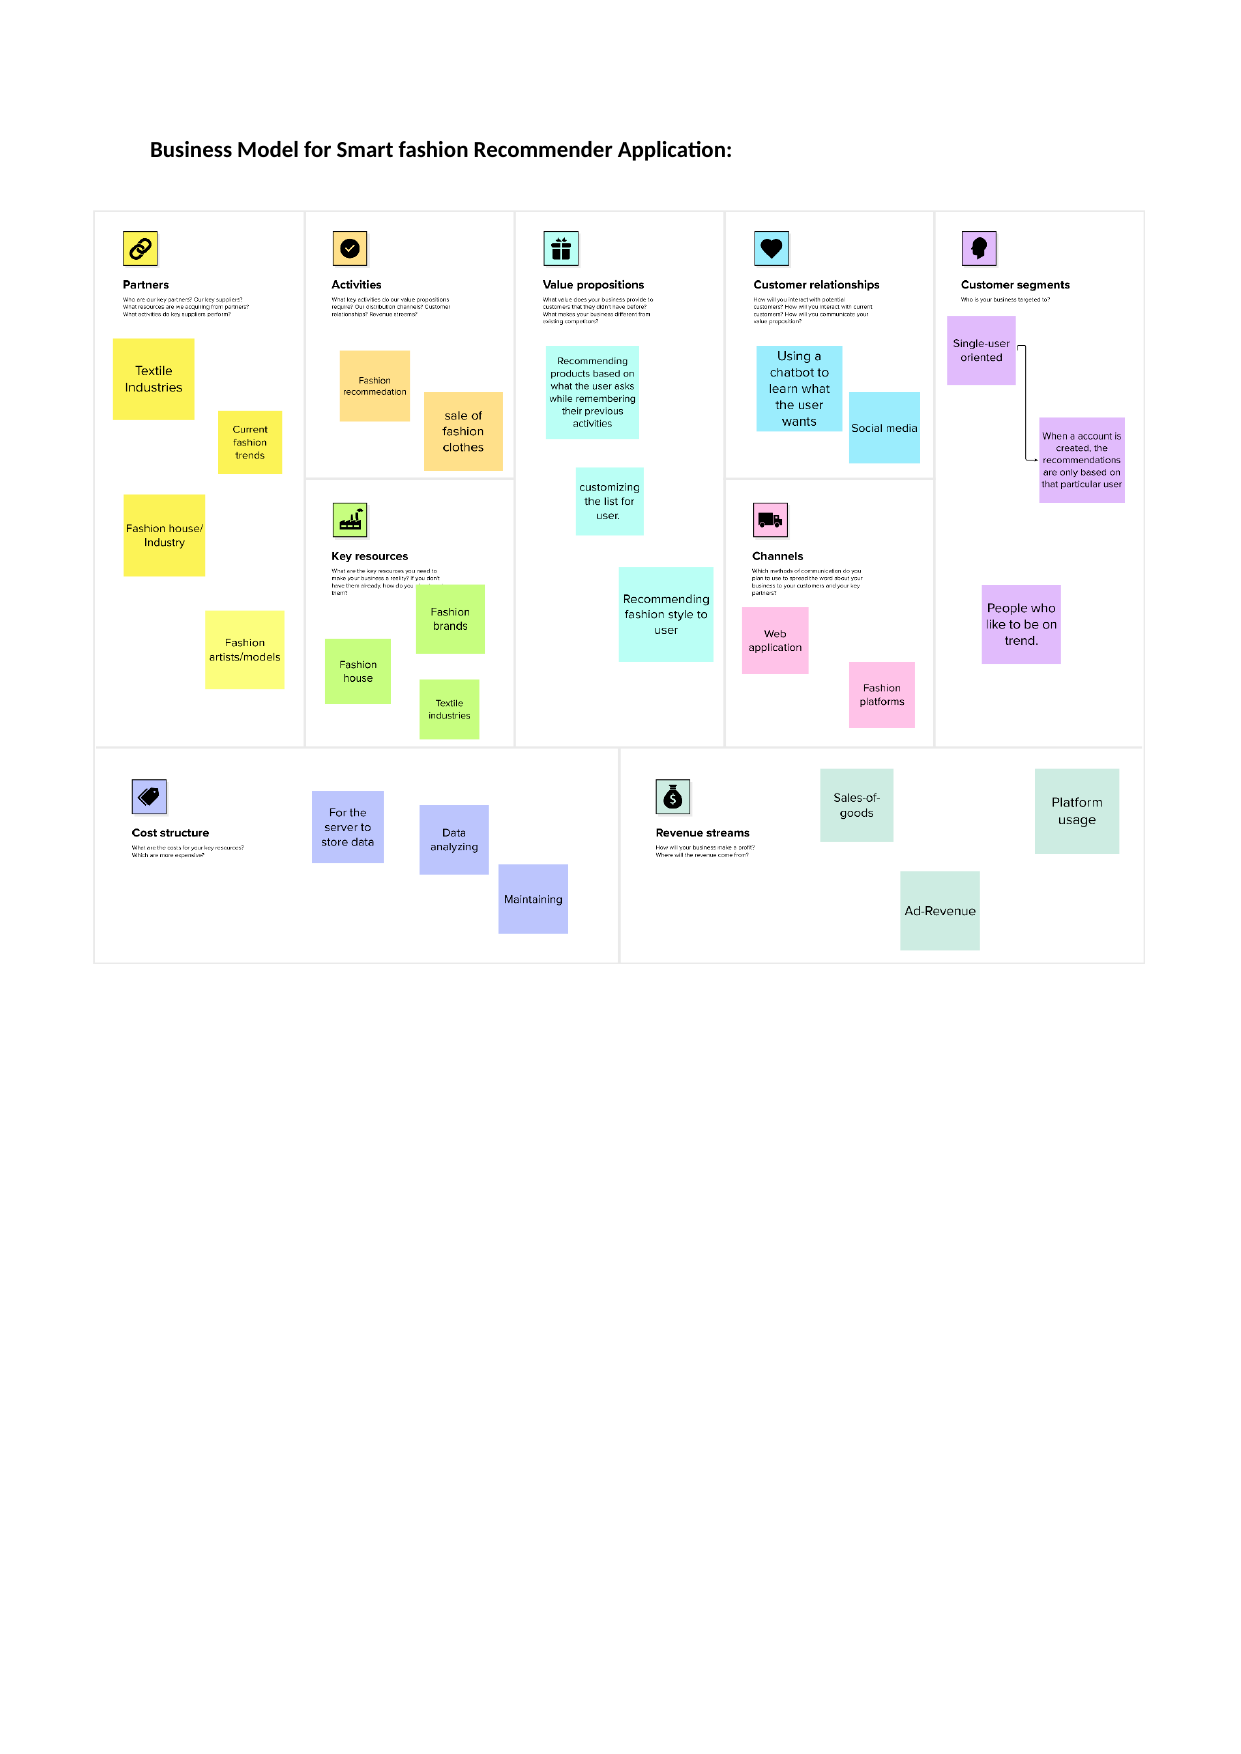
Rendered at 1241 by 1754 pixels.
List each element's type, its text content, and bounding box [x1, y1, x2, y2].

text Business Model for Smart fashion Recommender Application: [150, 135, 1090, 163]
